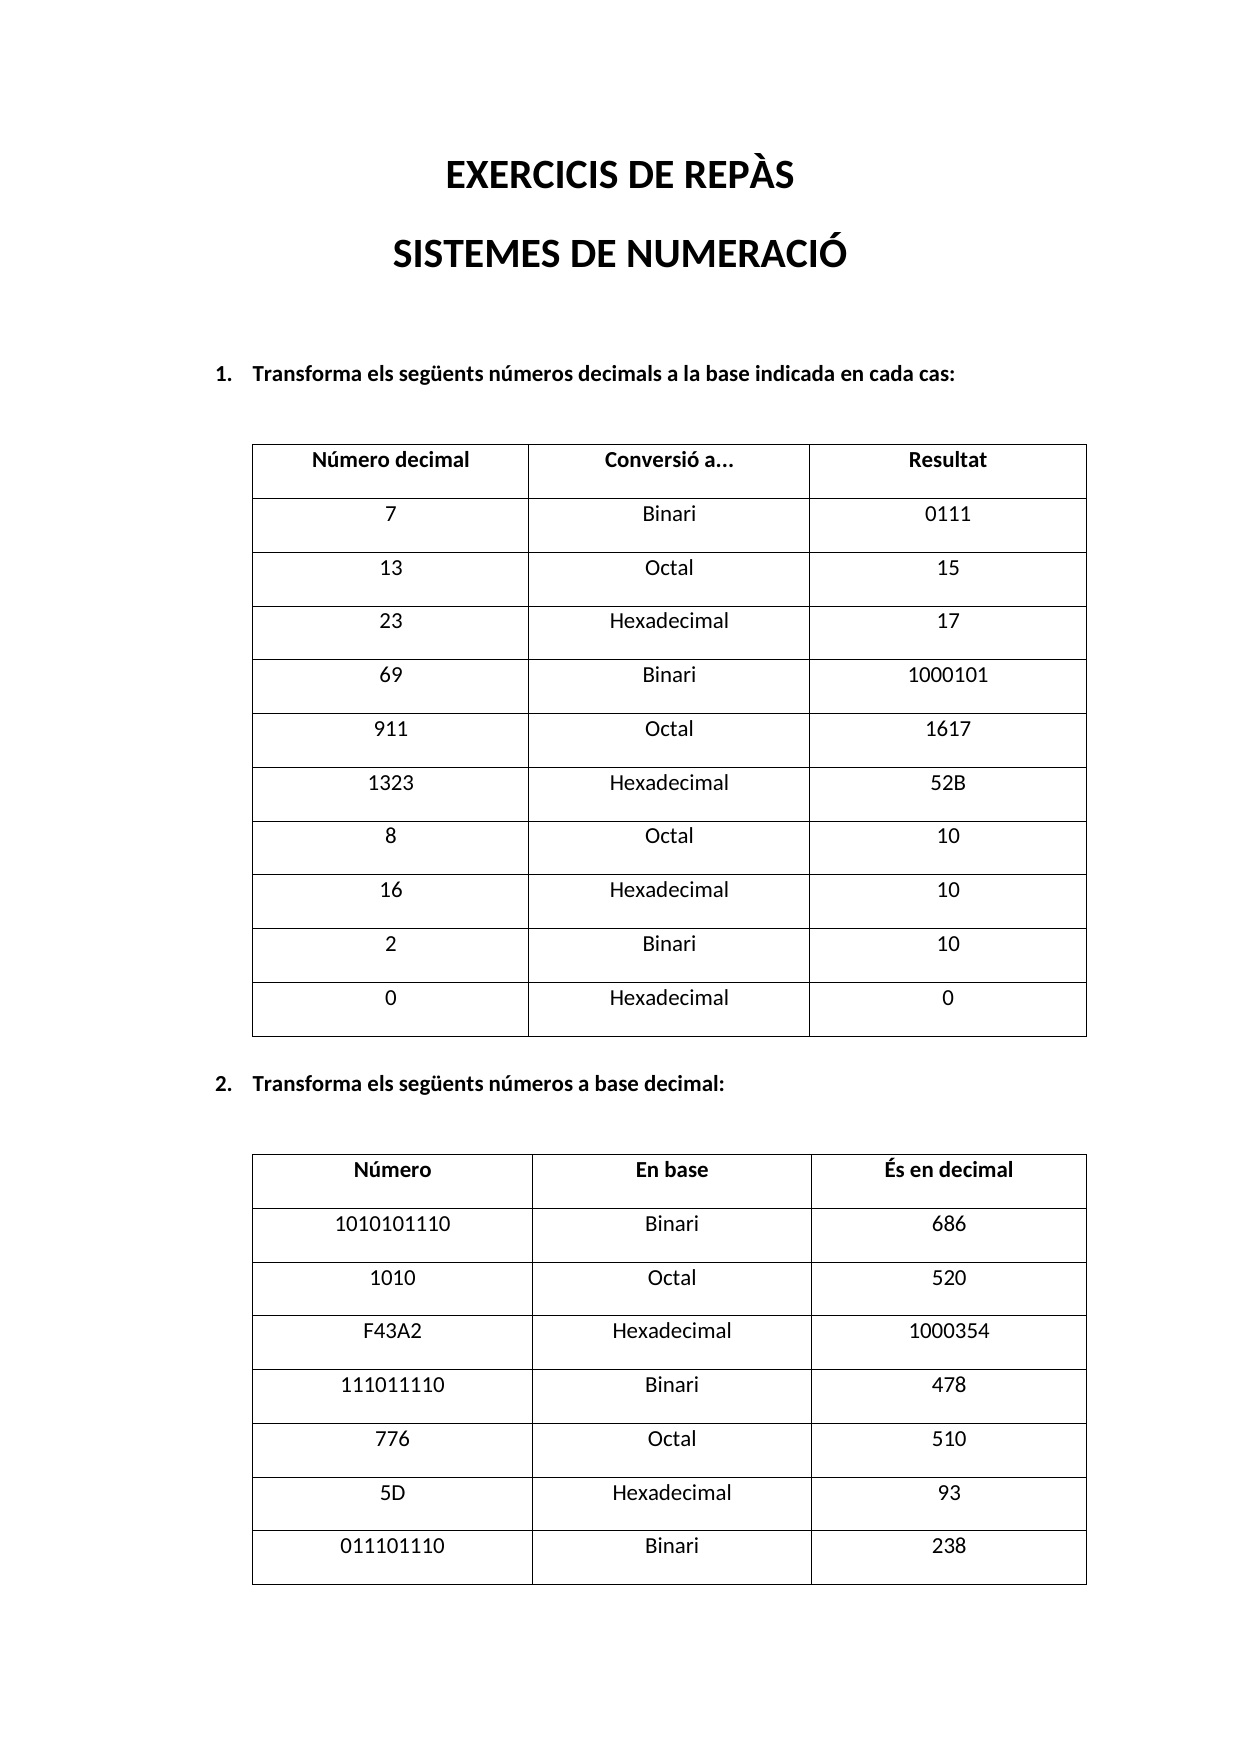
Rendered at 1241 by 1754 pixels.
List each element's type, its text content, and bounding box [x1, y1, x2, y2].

table_cell 10 [810, 875, 1086, 928]
table_cell 686 [812, 1209, 1086, 1262]
table_cell Octal [529, 822, 809, 874]
table_cell 510 [812, 1424, 1086, 1477]
table_cell Binari [533, 1531, 811, 1584]
table_cell F43A2 [253, 1316, 532, 1369]
table_cell 1617 [810, 714, 1086, 767]
table_cell 52B [810, 768, 1086, 821]
table_cell Hexadecimal [529, 875, 809, 928]
table_cell Binari [529, 660, 809, 713]
table_header Número [253, 1155, 532, 1208]
table_cell Hexadecimal [529, 983, 809, 1036]
table_cell 776 [253, 1424, 532, 1477]
table_cell 1000101 [810, 660, 1086, 713]
text SISTEMES DE NUMERACIÓ [177, 227, 1063, 278]
table_header Número decimal [253, 445, 528, 498]
table_cell 10 [810, 822, 1086, 874]
table_cell 111011110 [253, 1370, 532, 1423]
table_cell 23 [253, 607, 528, 659]
table_header És en decimal [812, 1155, 1086, 1208]
table_cell 520 [812, 1263, 1086, 1315]
table_cell Hexadecimal [529, 607, 809, 659]
table_cell Hexadecimal [533, 1478, 811, 1530]
table_header Conversió a... [529, 445, 809, 498]
table_cell Binari [529, 499, 809, 552]
table_header Resultat [810, 445, 1086, 498]
text EXERCICIS DE REPÀS [177, 148, 1063, 198]
table_cell 1323 [253, 768, 528, 821]
table_cell 478 [812, 1370, 1086, 1423]
table_cell 011101110 [253, 1531, 532, 1584]
table_cell 10 [810, 929, 1086, 982]
table_cell 1000354 [812, 1316, 1086, 1369]
table_cell 0 [253, 983, 528, 1036]
table_cell 5D [253, 1478, 532, 1530]
table_cell 0 [810, 983, 1086, 1036]
table_cell Octal [529, 714, 809, 767]
list Transforma els següents números a base decimal: [215, 1069, 1063, 1097]
table_cell 16 [253, 875, 528, 928]
table_header En base [533, 1155, 811, 1208]
table_cell 93 [812, 1478, 1086, 1530]
table_cell 2 [253, 929, 528, 982]
table_cell 69 [253, 660, 528, 713]
table_cell 911 [253, 714, 528, 767]
table_cell 15 [810, 553, 1086, 606]
table_cell Binari [533, 1370, 811, 1423]
table_cell 1010 [253, 1263, 532, 1315]
table_cell 17 [810, 607, 1086, 659]
table_cell 7 [253, 499, 528, 552]
table_cell Binari [529, 929, 809, 982]
table_cell Hexadecimal [529, 768, 809, 821]
table_cell 8 [253, 822, 528, 874]
table_cell 13 [253, 553, 528, 606]
table_cell 0111 [810, 499, 1086, 552]
table_cell Octal [533, 1263, 811, 1315]
table_cell Octal [529, 553, 809, 606]
table_cell 238 [812, 1531, 1086, 1584]
table_cell 1010101110 [253, 1209, 532, 1262]
table_cell Binari [533, 1209, 811, 1262]
list Transforma els següents números decimals a la base indicada en cada cas: [215, 359, 1063, 387]
table_cell Octal [533, 1424, 811, 1477]
table_cell Hexadecimal [533, 1316, 811, 1369]
